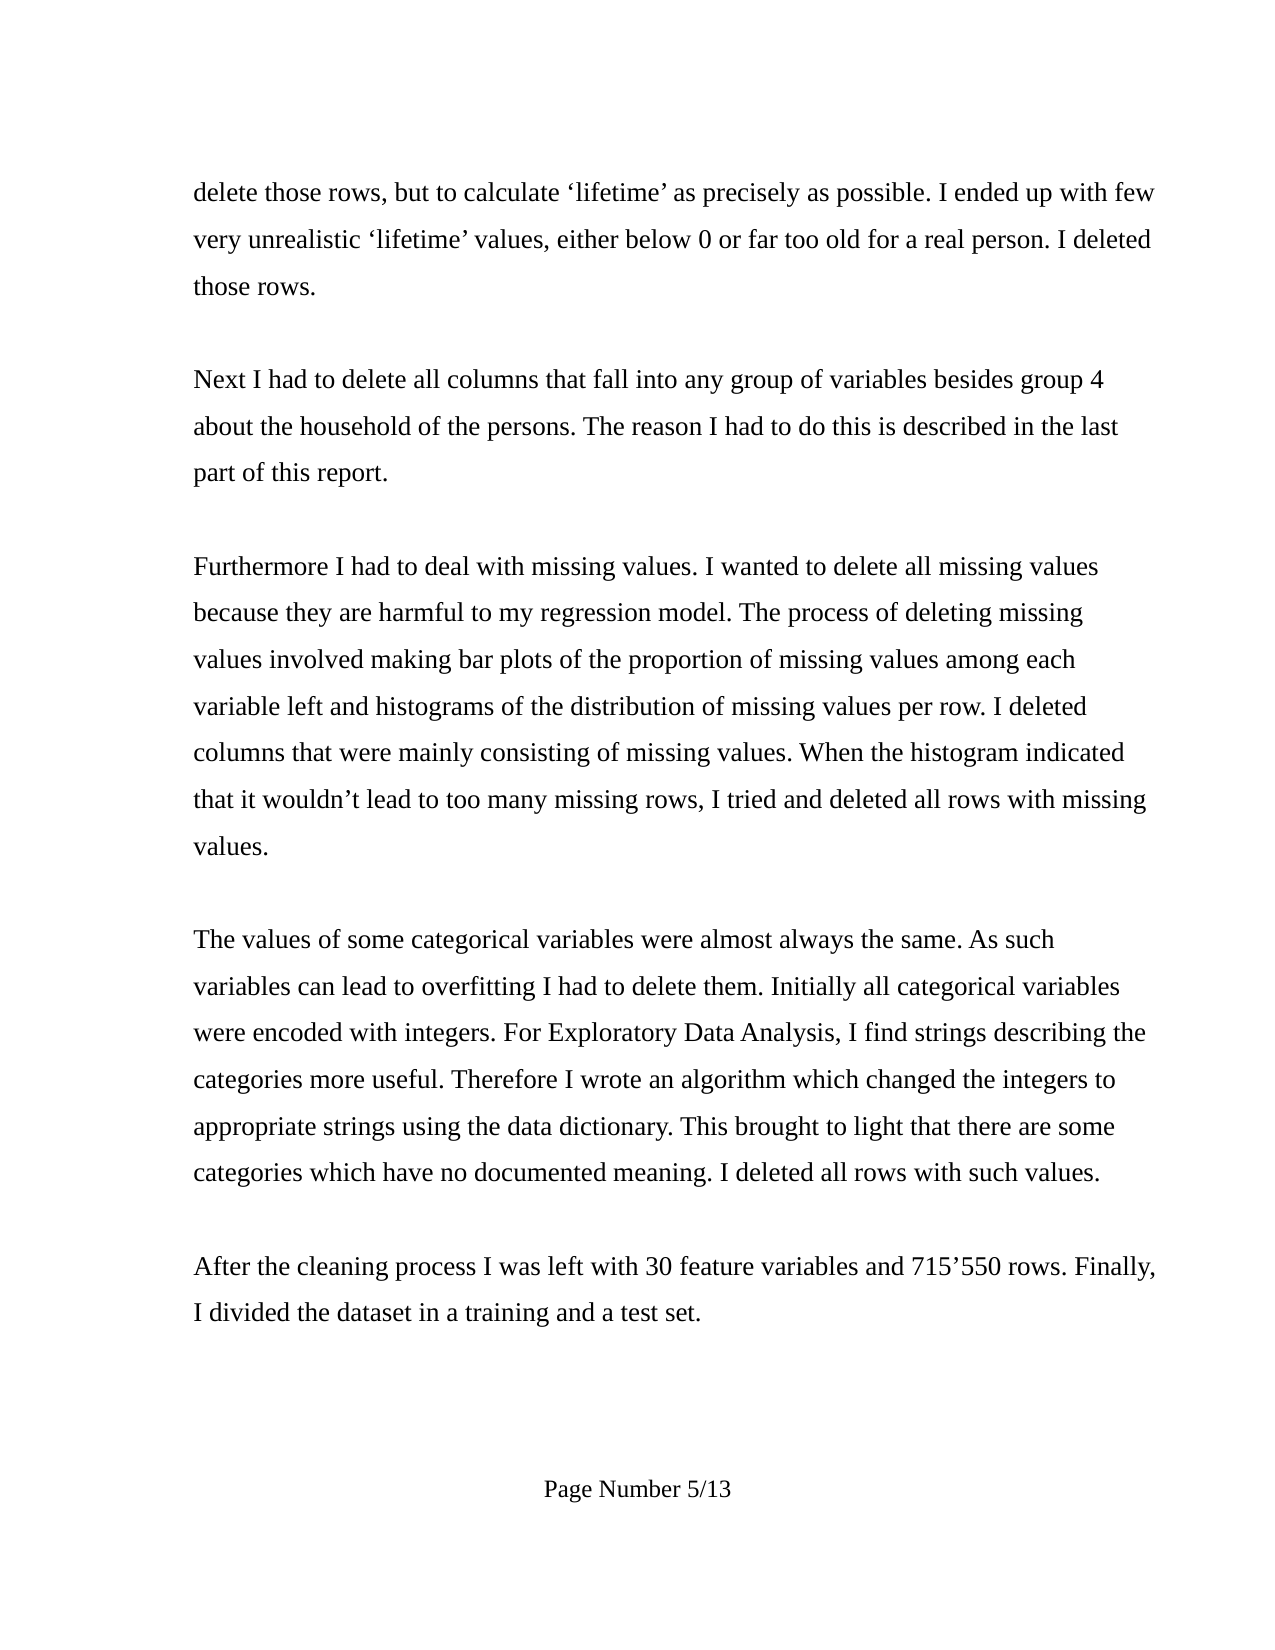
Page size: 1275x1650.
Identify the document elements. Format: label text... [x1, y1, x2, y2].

text delete those rows, but to calculate ‘lifetime’ as precisely as possible. I ended up with few very unrealistic ‘lifetime’ values, either below 0 or far too old for a real person. I deleted those rows. [193, 176, 1157, 301]
text Furthermore I had to deal with missing values. I wanted to delete all missing values because they are harmful to my regression model. The process of deleting missing values involved making bar plots of the proportion of missing values among each variable left and histograms of the distribution of missing values per row. I deleted columns that were mainly consisting of missing values. When the histogram indicated that it wouldn’t lead to too many missing rows, I tried and deleted all rows with missing values. [193, 550, 1157, 861]
text Next I had to delete all columns that fall into any group of variables besides group 4 about the household of the persons. The reason I had to do this is described in the last part of this report. [193, 363, 1157, 487]
text After the cleaning process I was left with 30 feature variables and 715’550 rows. Finally, I divided the dataset in a training and a test set. [193, 1250, 1157, 1327]
text The values of some categorical variables were almost always the same. As such variables can lead to overfitting I had to delete them. Initially all categorical variables were encoded with integers. For Exploratory Data Analysis, I find strings describing the categories more useful. Therefore I wrote an algorithm which changed the integers to appropriate strings using the data dictionary. This brought to light that there are some categories which have no documented meaning. I deleted all rows with such values. [193, 923, 1157, 1187]
